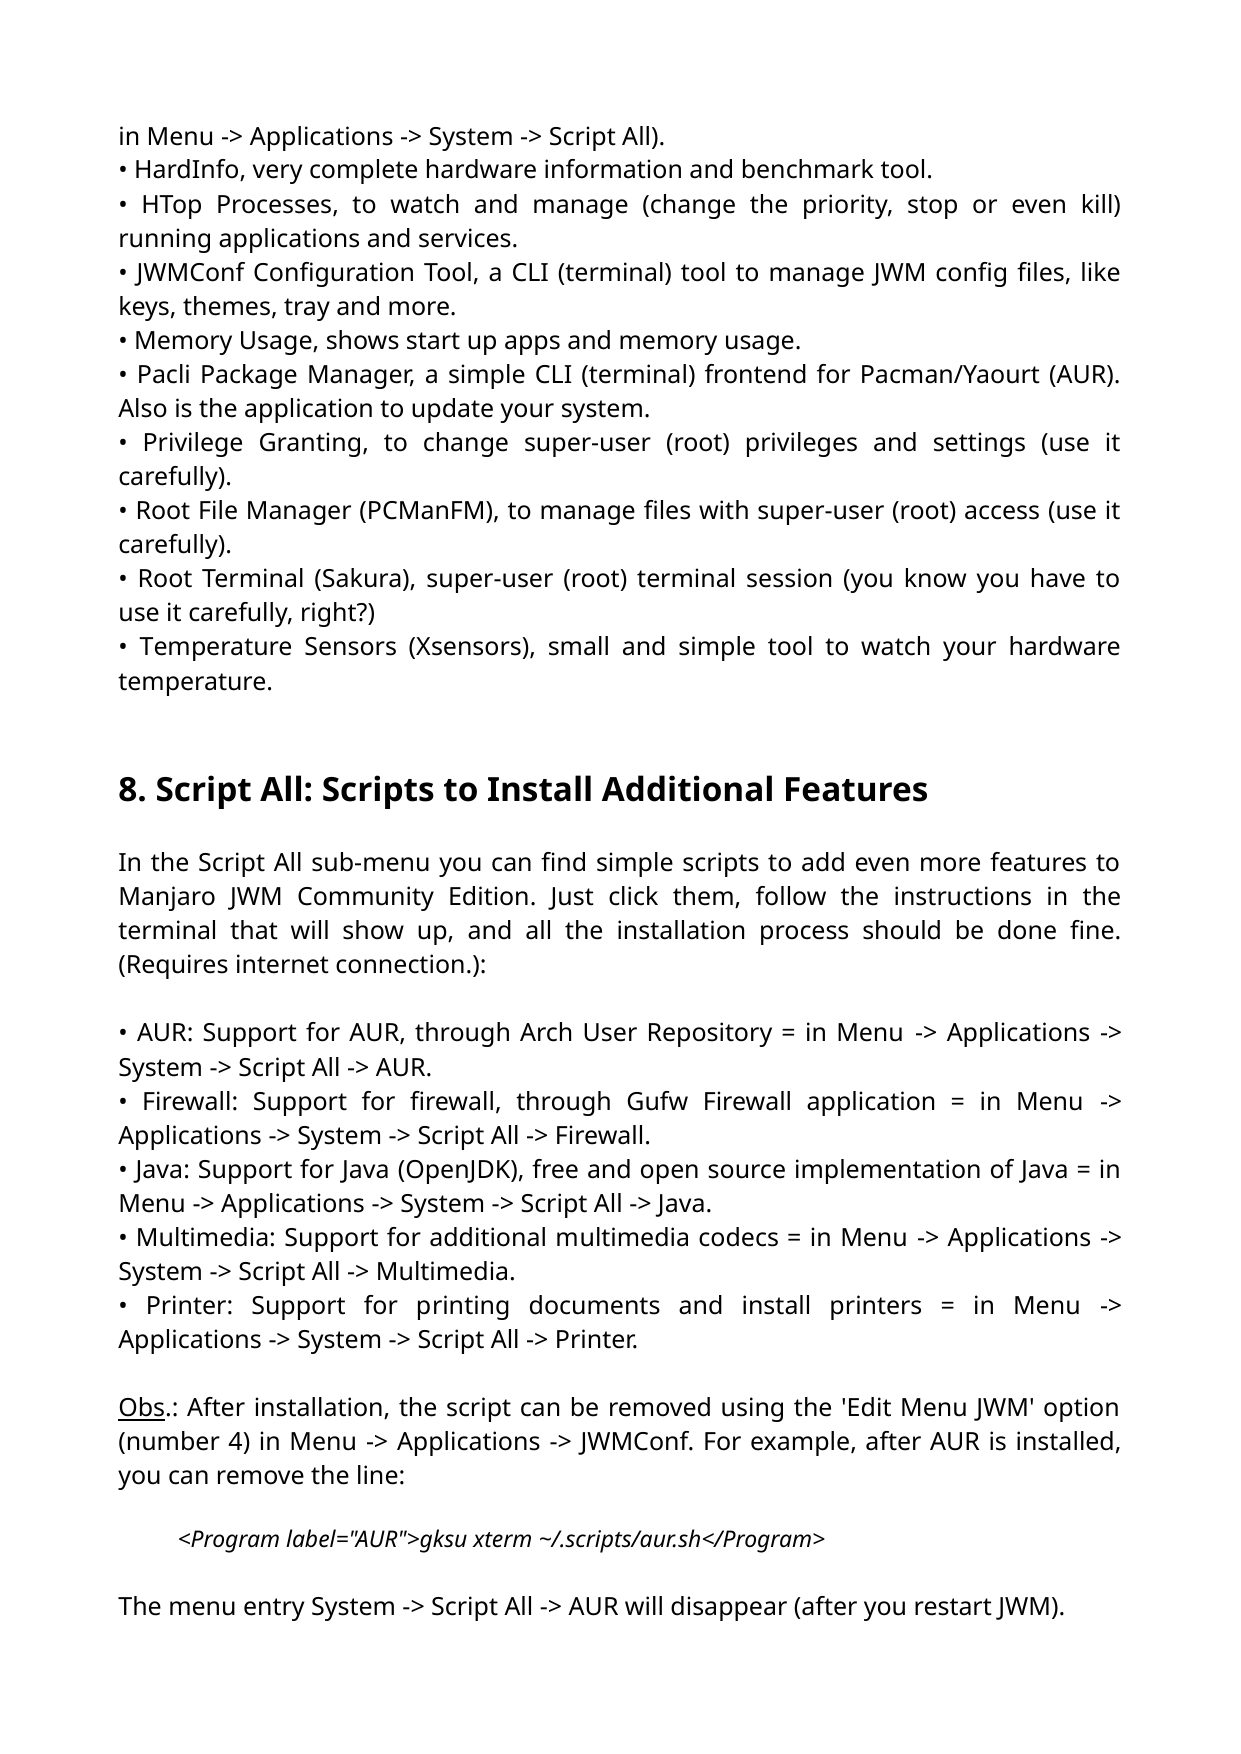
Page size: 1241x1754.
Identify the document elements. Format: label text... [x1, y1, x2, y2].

text • JWMConf Configuration Tool, a CLI (terminal) tool to manage JWM config files, like keys, themes, tray and more. [118, 254, 1122, 322]
text • Privilege Granting, to change super-user (root) privileges and settings (use it carefully). [118, 425, 1122, 493]
subtitle 8. Script All: Scripts to Install Additional Features [118, 765, 1122, 811]
text • Java: Support for Java (OpenJDK), free and open source implementation of Java = in Menu -> Applications -> System -> Script All -> Java. [118, 1151, 1122, 1219]
text • Pacli Package Manager, a simple CLI (terminal) frontend for Pacman/Yaourt (AUR). Also is the application to update your system. [118, 357, 1122, 425]
text • HTop Processes, to watch and manage (change the priority, stop or even kill) running applications and services. [118, 186, 1122, 254]
text <Program label="AUR">gksu xterm ~/.scripts/aur.sh</Program> [177, 1523, 1122, 1554]
text • Multimedia: Support for additional multimedia codecs = in Menu -> Applications -> System -> Script All -> Multimedia. [118, 1219, 1122, 1288]
text • Memory Usage, shows start up apps and memory usage. [118, 322, 1122, 357]
text • Printer: Support for printing documents and install printers = in Menu -> Applications -> System -> Script All -> Printer. [118, 1288, 1122, 1356]
text • Temperature Sensors (Xsensors), small and simple tool to watch your hardware temperature. [118, 629, 1122, 697]
text Obs.: After installation, the script can be removed using the 'Edit Menu JWM' option (number 4) in Menu -> Applications -> JWMConf. For example, after AUR is installed, you can remove the line: [118, 1390, 1122, 1492]
text • HardInfo, very complete hardware information and benchmark tool. [118, 152, 1122, 186]
text • AUR: Support for AUR, through Arch User Repository = in Menu -> Applications -> System -> Script All -> AUR. [118, 1015, 1122, 1083]
text in Menu -> Applications -> System -> Script All). [118, 118, 1122, 152]
text • Root File Manager (PCManFM), to manage files with super-user (root) access (use it carefully). [118, 493, 1122, 561]
text • Firewall: Support for firewall, through Gufw Firewall application = in Menu -> Applications -> System -> Script All -> Firewall. [118, 1083, 1122, 1151]
text In the Script All sub-menu you can find simple scripts to add even more features to Manjaro JWM Community Edition. Just click them, follow the instructions in the terminal that will show up, and all the installation process should be done fine. (Requires internet connection.): [118, 845, 1122, 981]
text The menu entry System -> Script All -> AUR will disappear (after you restart JWM). [118, 1588, 1122, 1623]
text • Root Terminal (Sakura), super-user (root) terminal session (you know you have to use it carefully, right?) [118, 561, 1122, 629]
